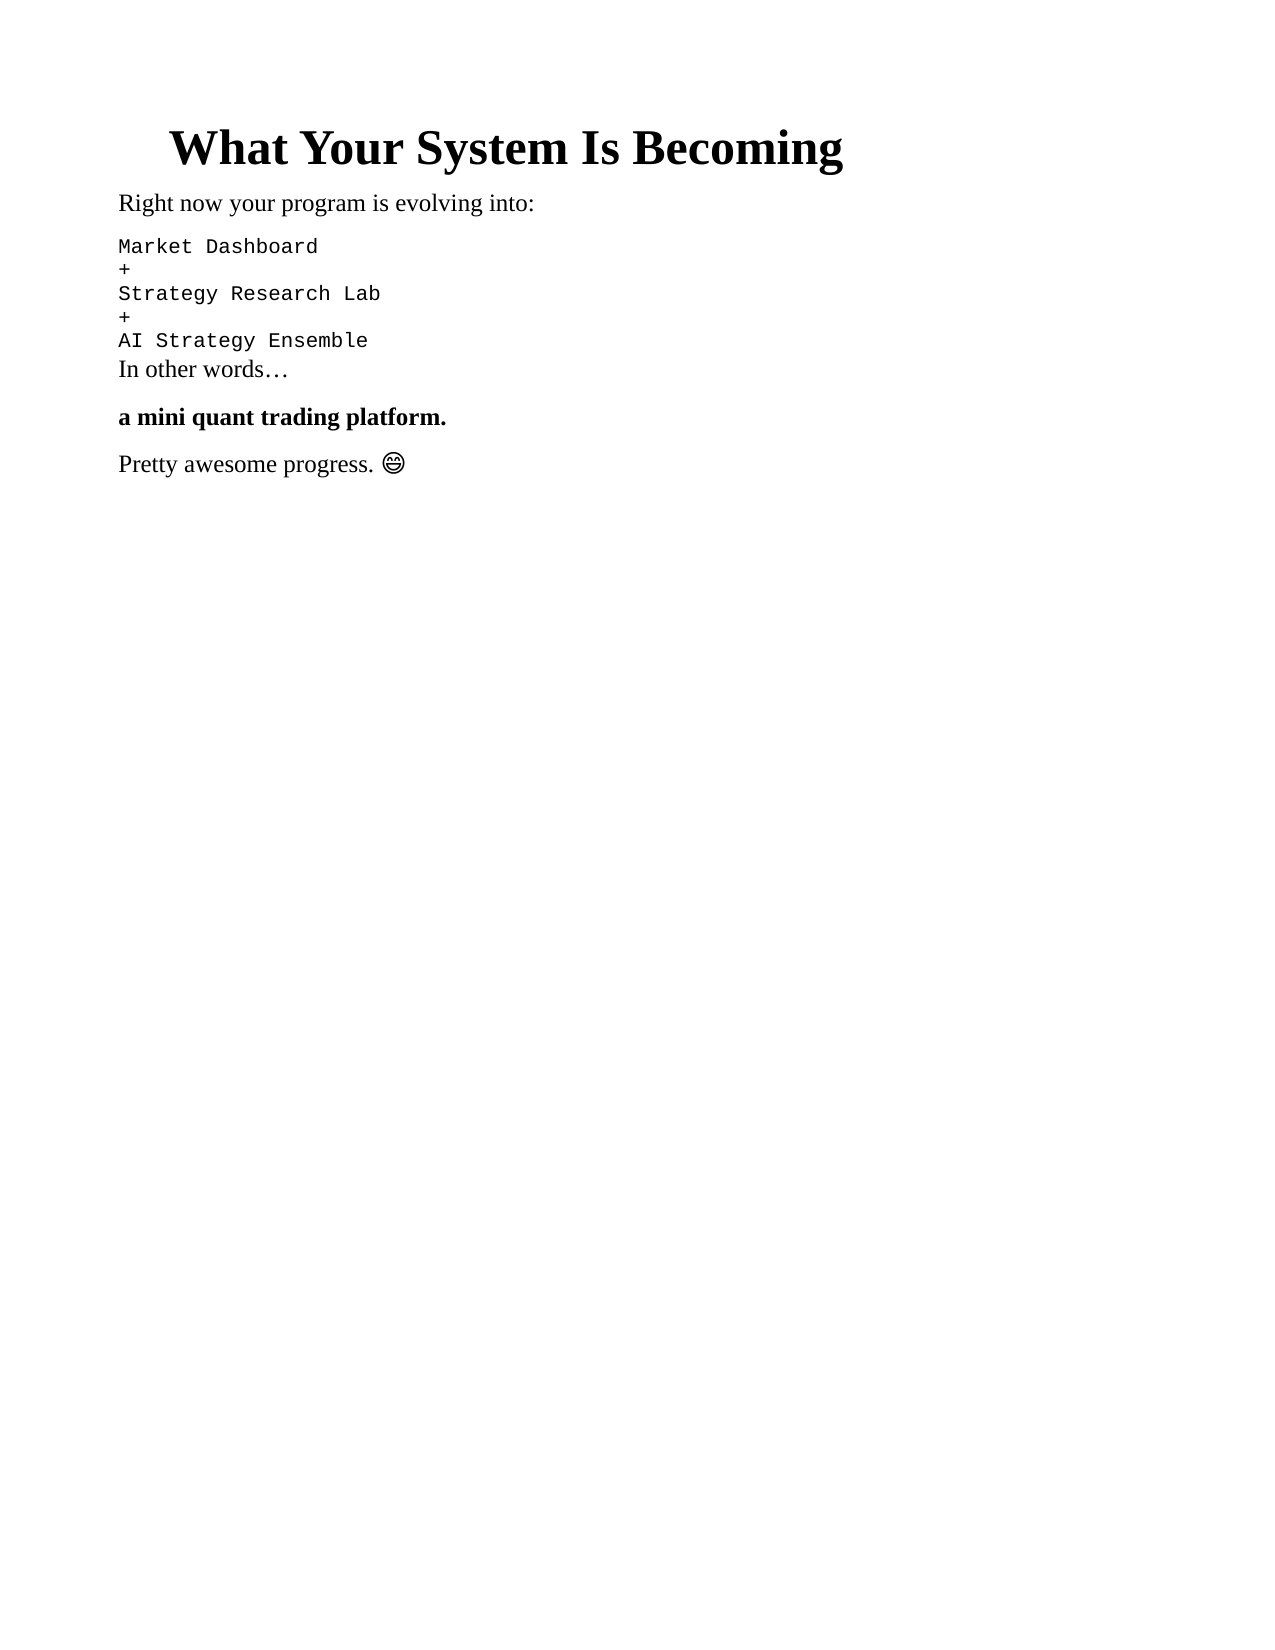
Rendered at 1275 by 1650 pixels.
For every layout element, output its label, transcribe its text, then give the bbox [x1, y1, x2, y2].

text Pretty awesome progress. 😄 [118, 449, 1157, 478]
text Strategy Research Lab [118, 283, 1157, 307]
text AI Strategy Ensemble [118, 330, 1157, 354]
text In other words… [118, 354, 1157, 383]
subtitle 🚀 What Your System Is Becoming [118, 118, 1157, 176]
text + [118, 307, 1157, 330]
text a mini quant trading platform. [118, 402, 1157, 430]
text + [118, 259, 1157, 283]
text Market Dashboard [118, 236, 1157, 259]
text Right now your program is evolving into: [118, 188, 1157, 217]
